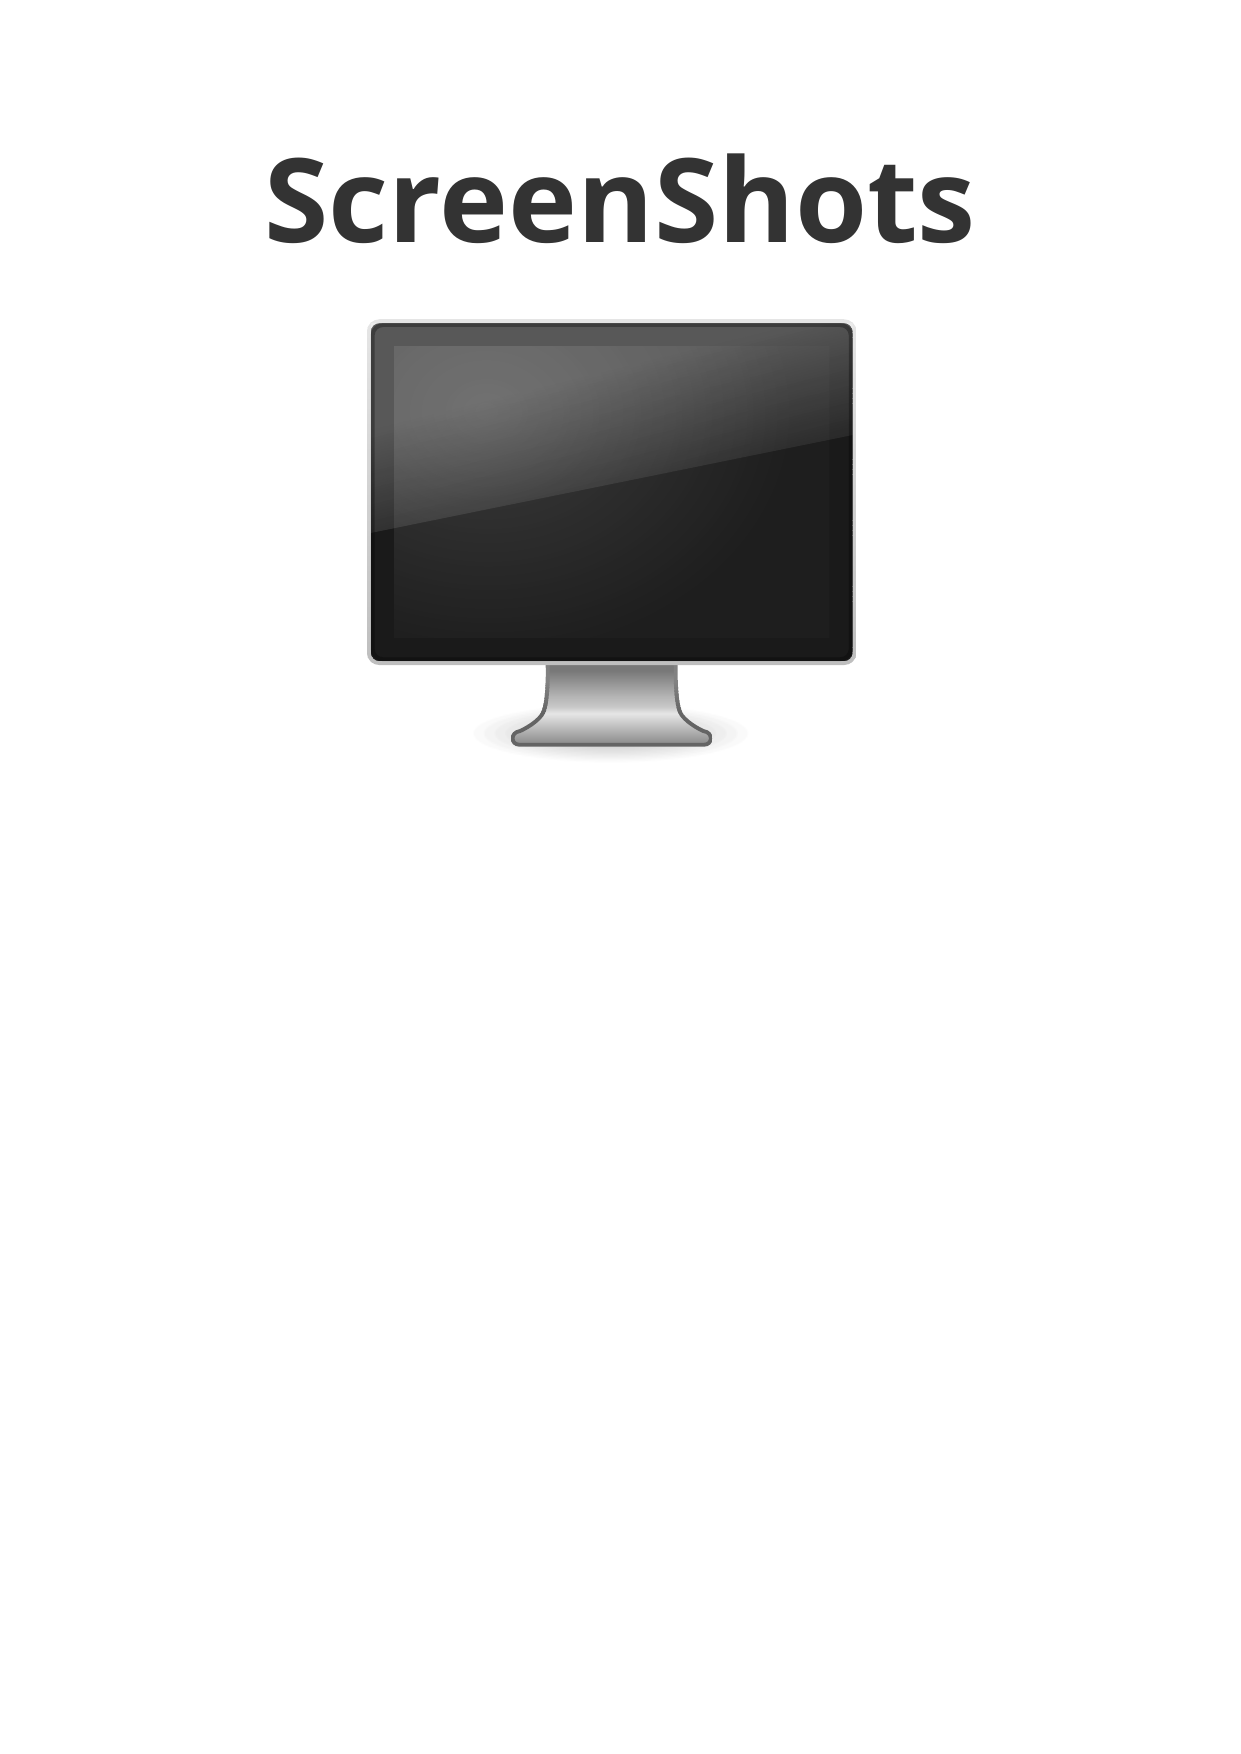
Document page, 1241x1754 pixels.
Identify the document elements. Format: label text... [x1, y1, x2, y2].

text ScreenShots [118, 118, 1122, 277]
